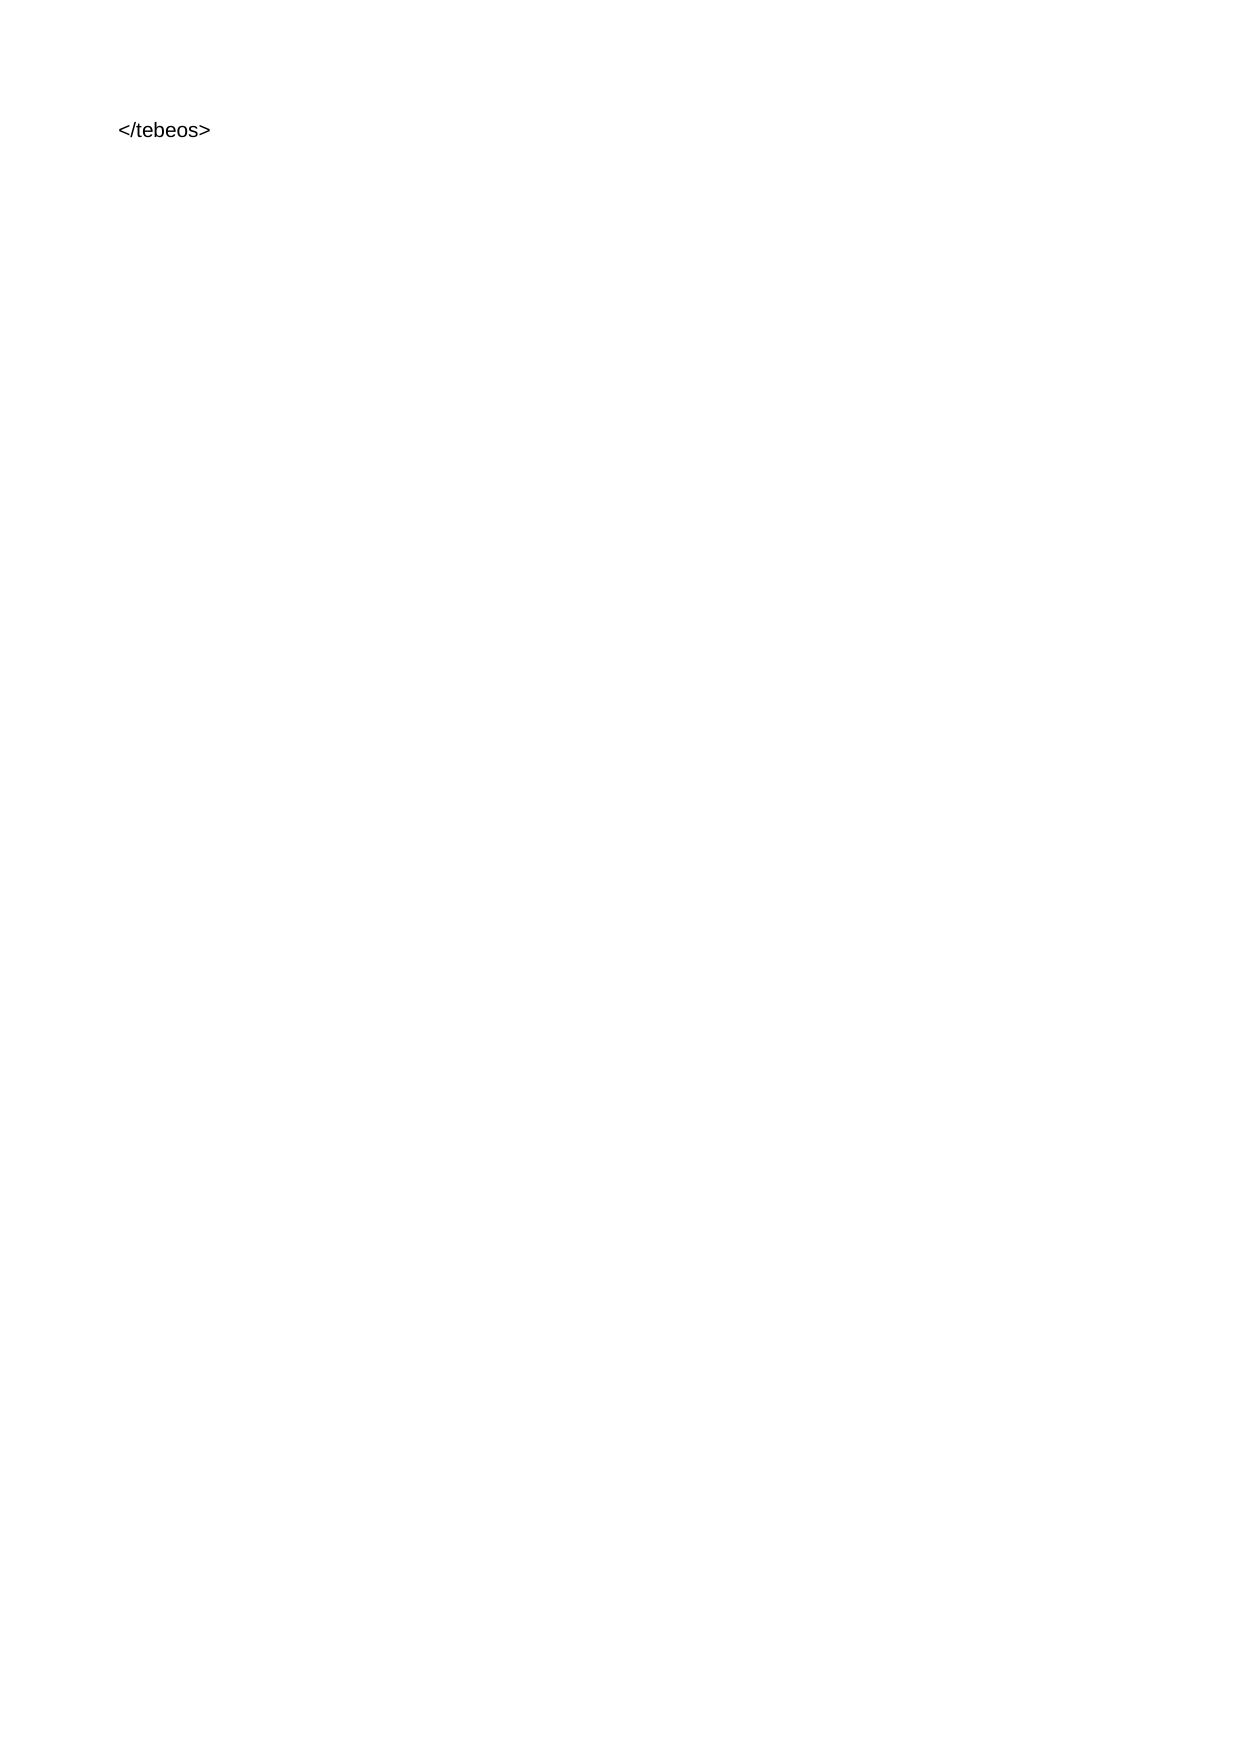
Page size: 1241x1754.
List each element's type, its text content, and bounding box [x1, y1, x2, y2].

text </tebeos> [118, 118, 1122, 142]
